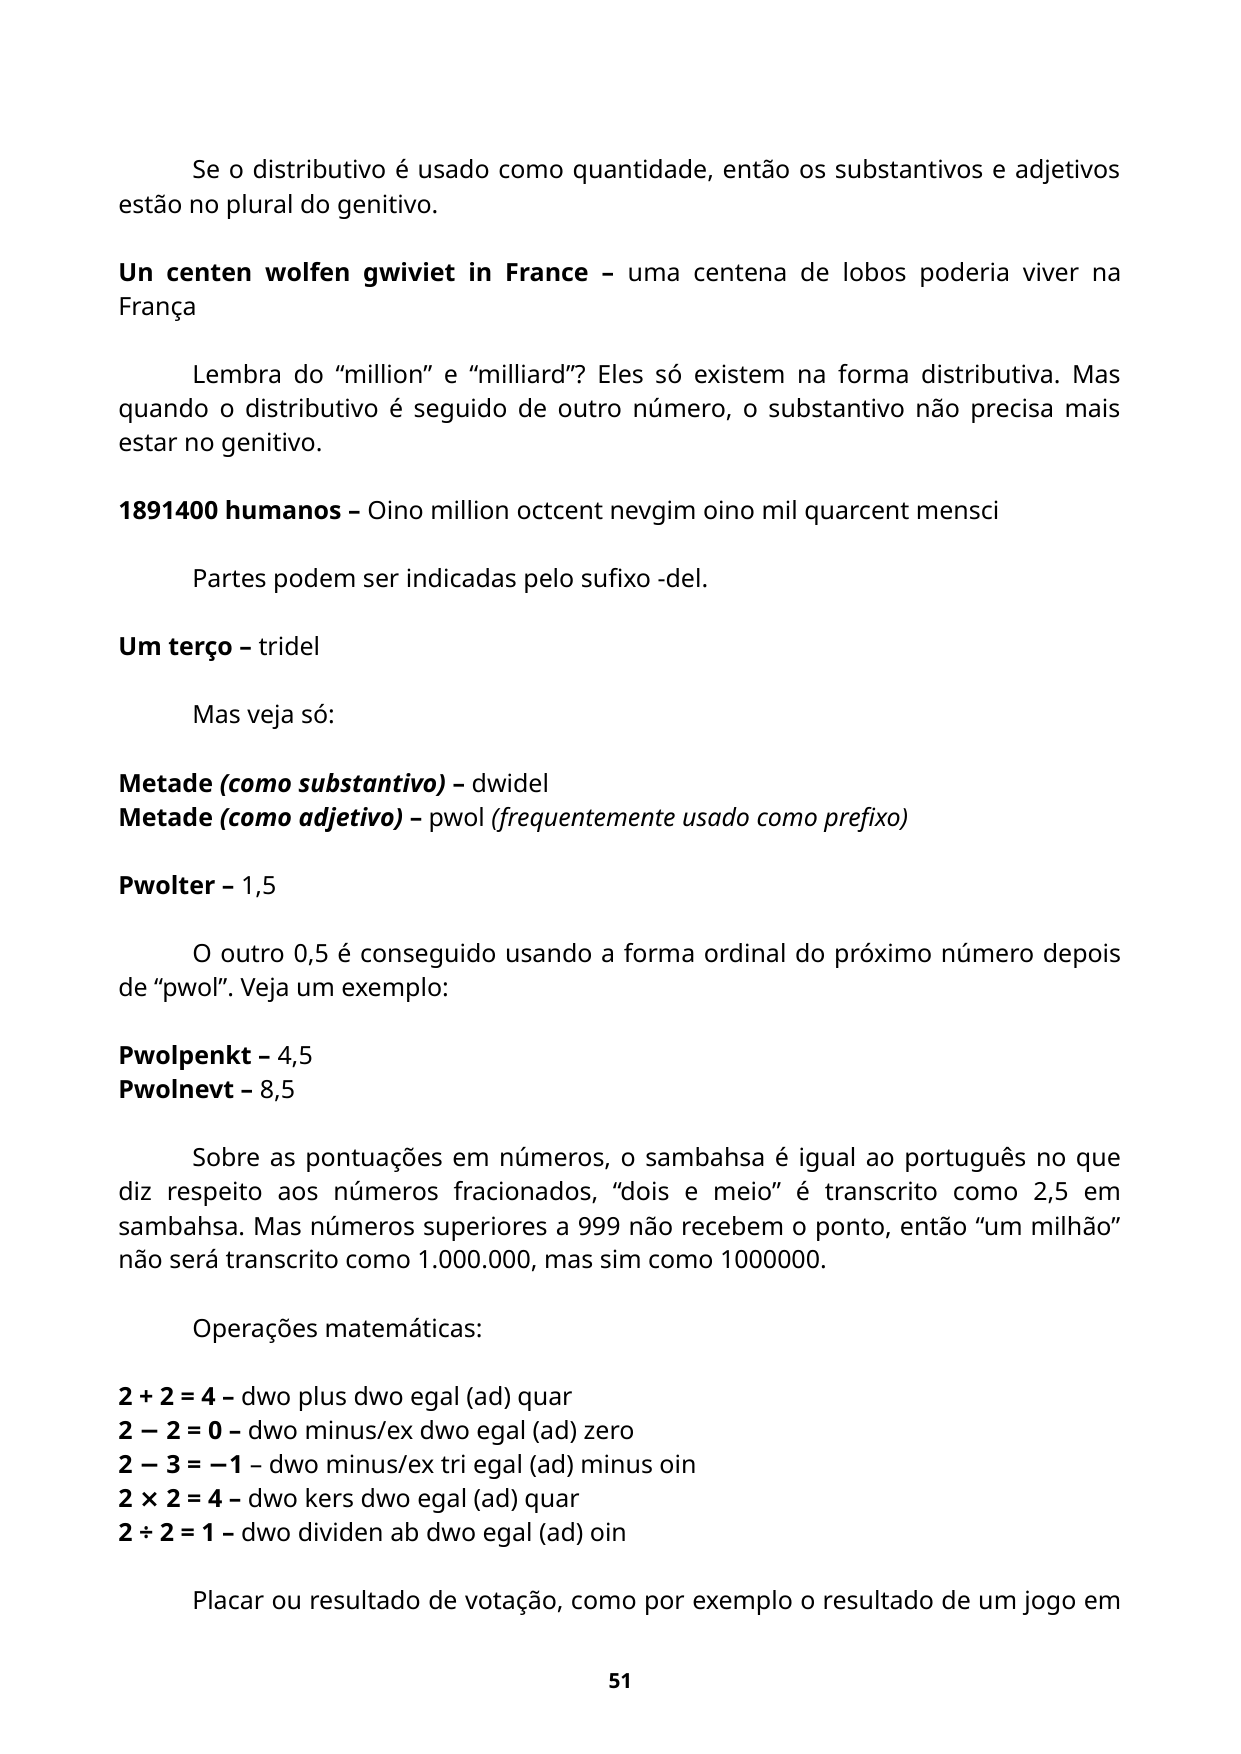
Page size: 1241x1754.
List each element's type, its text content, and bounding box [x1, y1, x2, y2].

text Partes podem ser indicadas pelo sufixo -del. [118, 561, 1122, 595]
text Pwolnevt – 8,5 [118, 1072, 1122, 1106]
text Se o distributivo é usado como quantidade, então os substantivos e adjetivos estão no plural do genitivo. [118, 152, 1122, 220]
text Lembra do “million” e “milliard”? Eles só existem na forma distributiva. Mas quando o distributivo é seguido de outro número, o substantivo não precisa mais estar no genitivo. [118, 357, 1122, 459]
text Placar ou resultado de votação, como por exemplo o resultado de um jogo em [118, 1583, 1122, 1617]
text 2 − 3 = −1 – dwo minus/ex tri egal (ad) minus oin [118, 1447, 1122, 1481]
text 2 + 2 = 4 – dwo plus dwo egal (ad) quar [118, 1378, 1122, 1412]
text 2 ÷ 2 = 1 – dwo dividen ab dwo egal (ad) oin [118, 1515, 1122, 1549]
text 1891400 humanos – Oino million octcent nevgim oino mil quarcent mensci [118, 493, 1122, 527]
text Pwolpenkt – 4,5 [118, 1038, 1122, 1072]
text 2 ⨯ 2 = 4 – dwo kers dwo egal (ad) quar [118, 1481, 1122, 1515]
text Un centen wolfen gwiviet in France – uma centena de lobos poderia viver na França [118, 254, 1122, 322]
text Mas veja só: [118, 697, 1122, 731]
text O outro 0,5 é conseguido usando a forma ordinal do próximo número depois de “pwol”. Veja um exemplo: [118, 936, 1122, 1004]
text Um terço – tridel [118, 629, 1122, 663]
text Metade (como substantivo) – dwidel [118, 765, 1122, 799]
text Metade (como adjetivo) – pwol (frequentemente usado como prefixo) [118, 799, 1122, 833]
text Pwolter – 1,5 [118, 867, 1122, 902]
text 2 − 2 = 0 – dwo minus/ex dwo egal (ad) zero [118, 1412, 1122, 1447]
text Operações matemáticas: [118, 1310, 1122, 1344]
text Sobre as pontuações em números, o sambahsa é igual ao português no que diz respeito aos números fracionados, “dois e meio” é transcrito como 2,5 em sambahsa. Mas números superiores a 999 não recebem o ponto, então “um milhão” não será transcrito como 1.000.000, mas sim como 1000000. [118, 1140, 1122, 1276]
